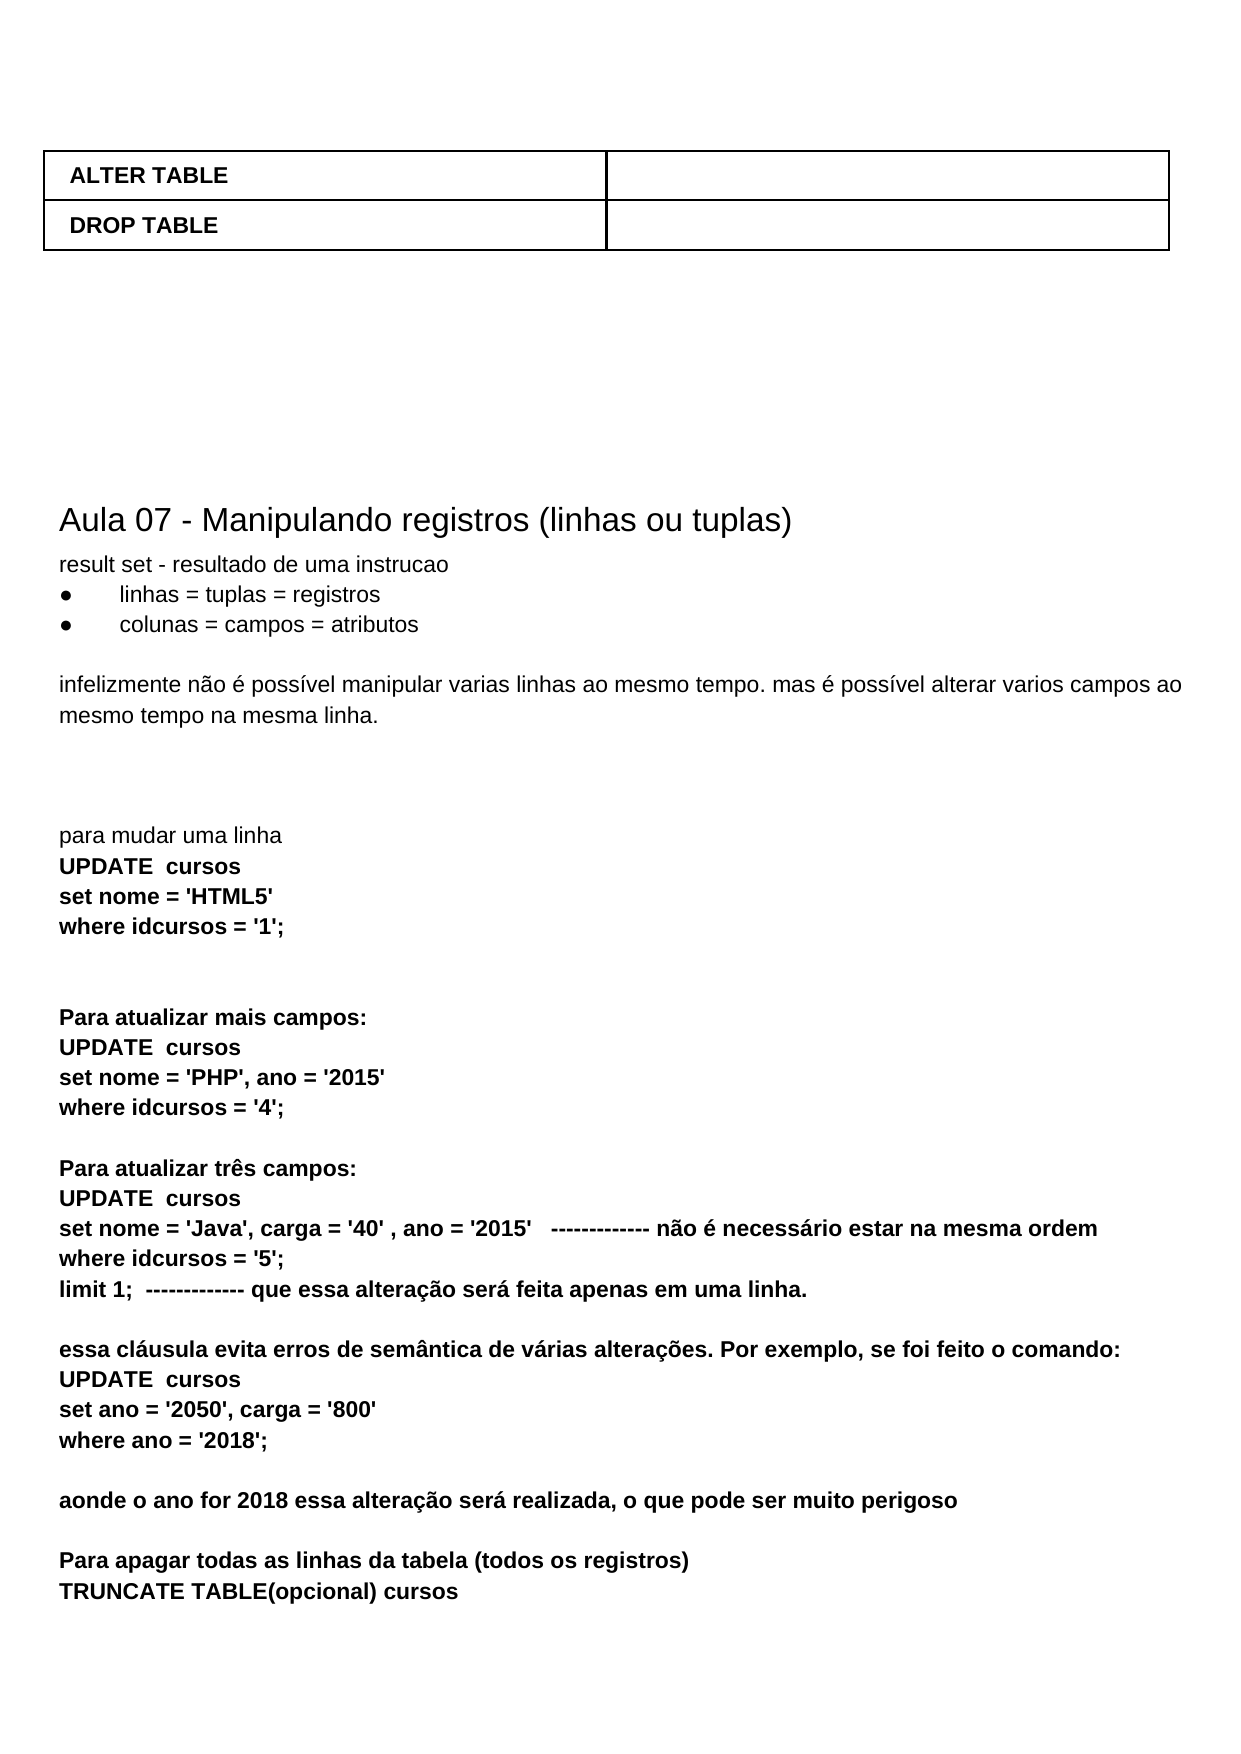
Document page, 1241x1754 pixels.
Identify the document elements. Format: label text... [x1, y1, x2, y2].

text result set - resultado de uma instrucao [59, 551, 1232, 577]
list linhas = tuplas = registros [59, 581, 1232, 607]
text aonde o ano for 2018 essa alteração será realizada, o que pode ser muito perigoso [59, 1487, 1232, 1513]
subtitle Aula 07 - Manipulando registros (linhas ou tuplas) [59, 499, 1232, 538]
table_cell [608, 152, 1168, 199]
text UPDATE cursos [59, 1366, 1232, 1392]
text Para apagar todas as linhas da tabela (todos os registros) [59, 1547, 1232, 1574]
text para mudar uma linha [59, 822, 1232, 849]
text infelizmente não é possível manipular varias linhas ao mesmo tempo. mas é possível alterar varios campos ao mesmo tempo na mesma linha. [59, 671, 1232, 728]
text UPDATE cursos [59, 1185, 1232, 1211]
text UPDATE cursos [59, 853, 1232, 879]
text Para atualizar três campos: [59, 1155, 1232, 1181]
text where idcursos = '5'; [59, 1245, 1232, 1272]
table_cell ALTER TABLE [45, 152, 605, 199]
text set nome = 'HTML5' [59, 883, 1232, 909]
text essa cláusula evita erros de semântica de várias alterações. Por exemplo, se foi feito o comando: [59, 1336, 1232, 1362]
text UPDATE cursos [59, 1034, 1232, 1060]
list colunas = campos = atributos [59, 611, 1232, 637]
text where idcursos = '4'; [59, 1094, 1232, 1121]
text TRUNCATE TABLE(opcional) cursos [59, 1578, 1232, 1604]
text limit 1; ------------- que essa alteração será feita apenas em uma linha. [59, 1276, 1232, 1302]
text set nome = 'PHP', ano = '2015' [59, 1064, 1232, 1090]
text set ano = '2050', carga = '800' [59, 1396, 1232, 1423]
text Para atualizar mais campos: [59, 1004, 1232, 1030]
text where ano = '2018'; [59, 1427, 1232, 1453]
table_cell DROP TABLE [45, 201, 605, 248]
text where idcursos = '1'; [59, 913, 1232, 939]
table_cell [608, 201, 1168, 248]
text set nome = 'Java', carga = '40' , ano = '2015' ------------- não é necessário estar na mesma ordem [59, 1215, 1232, 1241]
